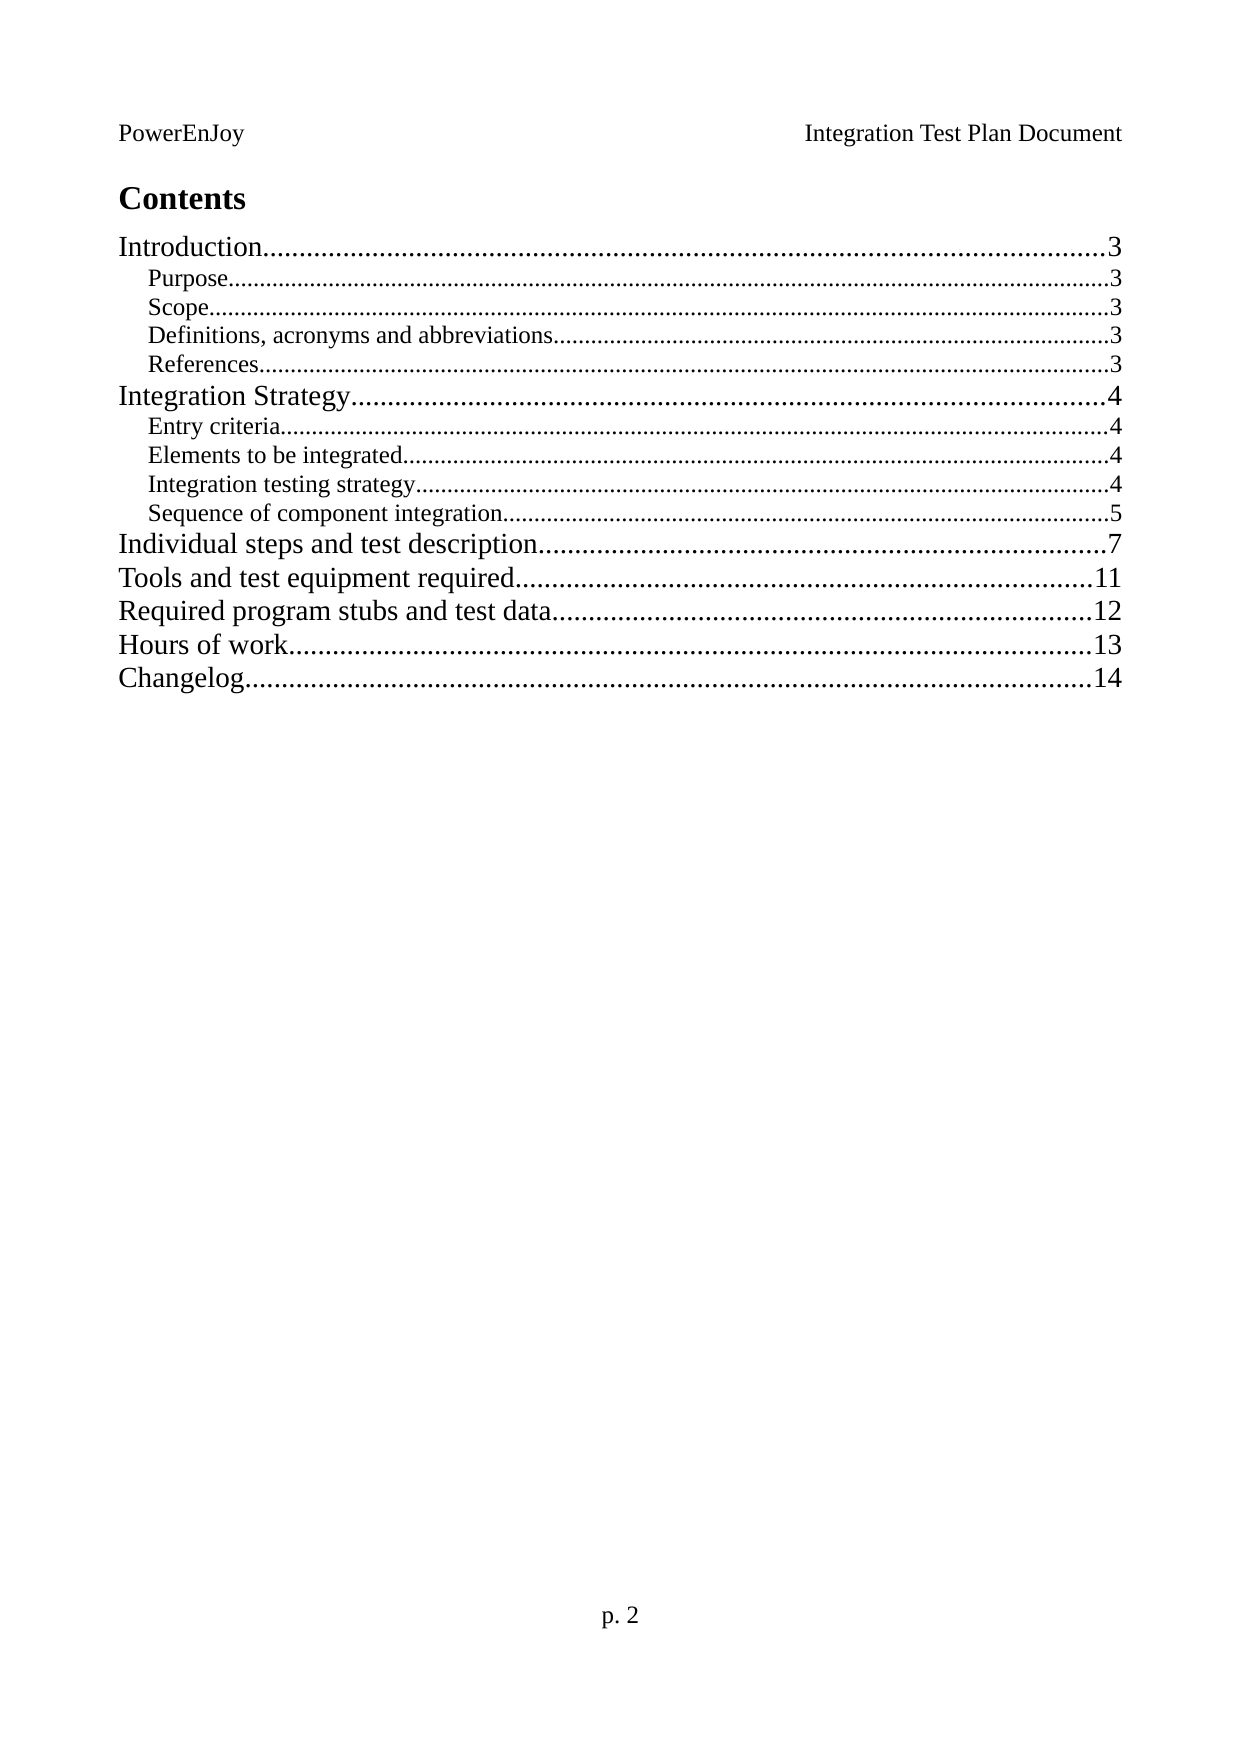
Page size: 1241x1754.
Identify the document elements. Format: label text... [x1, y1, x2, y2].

text Integration Strategy 4 [118, 378, 1122, 411]
subtitle Contents [118, 178, 1122, 217]
text Definitions, acronyms and abbreviations 3 [148, 320, 1122, 349]
text Hours of work 13 [118, 627, 1122, 661]
text Sequence of component integration 5 [148, 498, 1122, 526]
text Required program stubs and test data 12 [118, 593, 1122, 627]
text Purpose 3 [148, 263, 1122, 292]
text Changelog 14 [118, 661, 1122, 694]
text Introduction 3 [118, 229, 1122, 263]
text Integration testing strategy 4 [148, 469, 1122, 498]
text Tools and test equipment required 11 [118, 560, 1122, 593]
text Scope 3 [148, 292, 1122, 320]
text Entry criteria 4 [148, 411, 1122, 440]
text References 3 [148, 349, 1122, 378]
text Individual steps and test description 7 [118, 526, 1122, 560]
text Elements to be integrated 4 [148, 440, 1122, 469]
